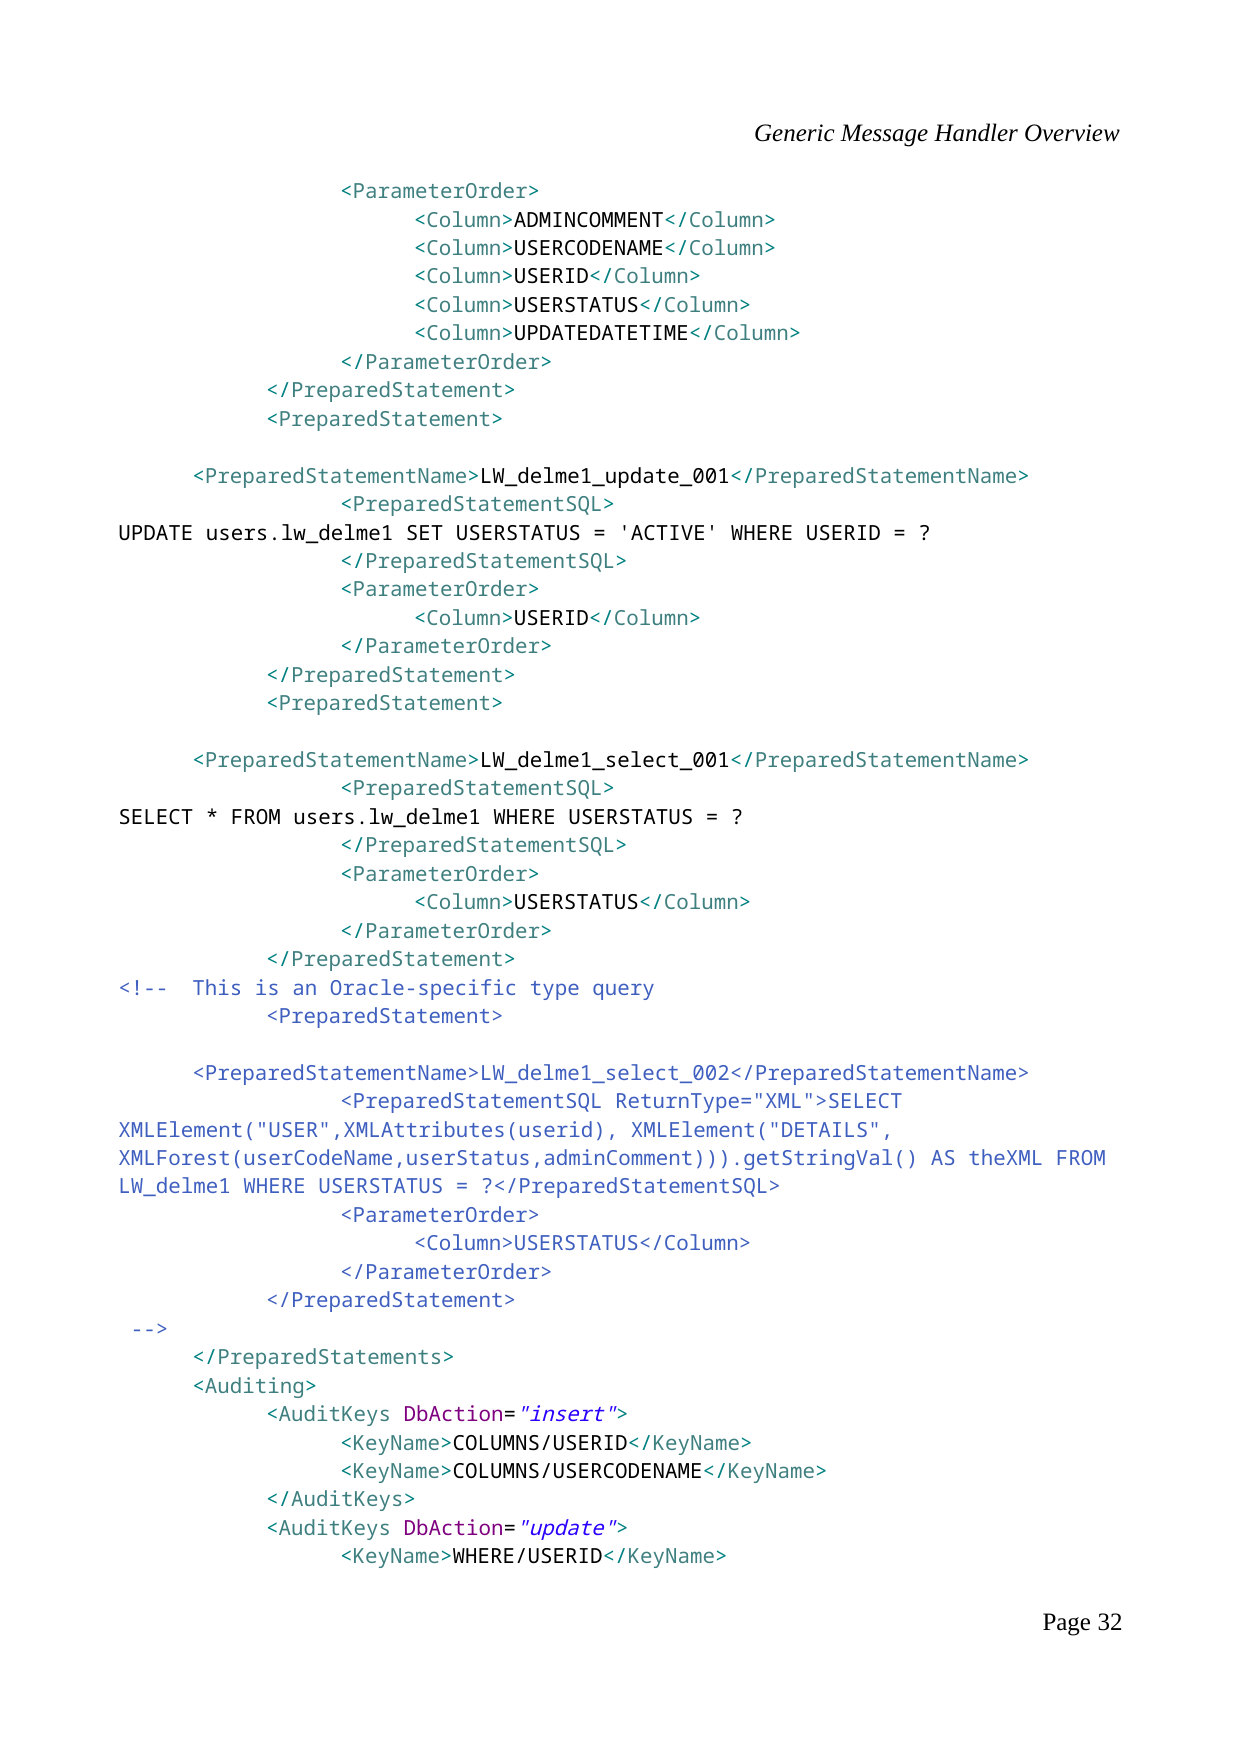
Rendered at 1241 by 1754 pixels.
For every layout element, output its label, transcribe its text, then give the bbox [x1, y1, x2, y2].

text </PreparedStatement> [118, 1285, 1122, 1314]
text <ParameterOrder> [118, 1200, 1122, 1228]
text <Column>USERID</Column> [118, 603, 1122, 631]
text <PreparedStatement> [118, 688, 1122, 717]
text <PreparedStatement> [118, 404, 1122, 432]
text UPDATE users.lw_delme1 SET USERSTATUS = 'ACTIVE' WHERE USERID = ? [118, 518, 1122, 546]
text <Auditing> [118, 1371, 1122, 1399]
text <ParameterOrder> [118, 176, 1122, 205]
text <PreparedStatementName>LW_delme1_select_001</PreparedStatementName> [118, 717, 1122, 773]
text SELECT * FROM users.lw_delme1 WHERE USERSTATUS = ? [118, 802, 1122, 830]
text <AuditKeys DbAction="insert"> [118, 1399, 1122, 1428]
text <Column>USERSTATUS</Column> [118, 290, 1122, 318]
text <Column>USERCODENAME</Column> [118, 233, 1122, 262]
text <Column>ADMINCOMMENT</Column> [118, 205, 1122, 233]
text </PreparedStatement> [118, 375, 1122, 404]
text <KeyName>COLUMNS/USERCODENAME</KeyName> [118, 1456, 1122, 1484]
text <KeyName>COLUMNS/USERID</KeyName> [118, 1428, 1122, 1456]
text <PreparedStatementName>LW_delme1_update_001</PreparedStatementName> [118, 432, 1122, 489]
text <Column>USERSTATUS</Column> [118, 887, 1122, 916]
text --> [118, 1314, 1122, 1342]
text </PreparedStatementSQL> [118, 830, 1122, 859]
text <Column>UPDATEDATETIME</Column> [118, 318, 1122, 347]
text </PreparedStatements> [118, 1342, 1122, 1371]
text <KeyName>WHERE/USERID</KeyName> [118, 1541, 1122, 1570]
text <PreparedStatementName>LW_delme1_select_002</PreparedStatementName> [118, 1029, 1122, 1086]
text <PreparedStatementSQL> [118, 773, 1122, 802]
text <Column>USERSTATUS</Column> [118, 1228, 1122, 1257]
text <PreparedStatementSQL ReturnType="XML">SELECT XMLElement("USER",XMLAttributes(userid), XMLElement("DETAILS", XMLForest(userCodeName,userStatus,adminComment))).getStringVal() AS theXML FROM LW_delme1 WHERE USERSTATUS = ?</PreparedStatementSQL> [118, 1086, 1122, 1200]
text <PreparedStatementSQL> [118, 489, 1122, 518]
text <PreparedStatement> [118, 1001, 1122, 1029]
text </ParameterOrder> [118, 916, 1122, 944]
text </AuditKeys> [118, 1484, 1122, 1513]
text </ParameterOrder> [118, 1257, 1122, 1285]
text <ParameterOrder> [118, 859, 1122, 887]
text <Column>USERID</Column> [118, 262, 1122, 290]
text <!-- This is an Oracle-specific type query [118, 973, 1122, 1001]
text </PreparedStatementSQL> [118, 546, 1122, 574]
text <ParameterOrder> [118, 574, 1122, 603]
text </ParameterOrder> [118, 347, 1122, 375]
text </PreparedStatement> [118, 944, 1122, 973]
text </PreparedStatement> [118, 660, 1122, 688]
text </ParameterOrder> [118, 631, 1122, 660]
text <AuditKeys DbAction="update"> [118, 1513, 1122, 1541]
